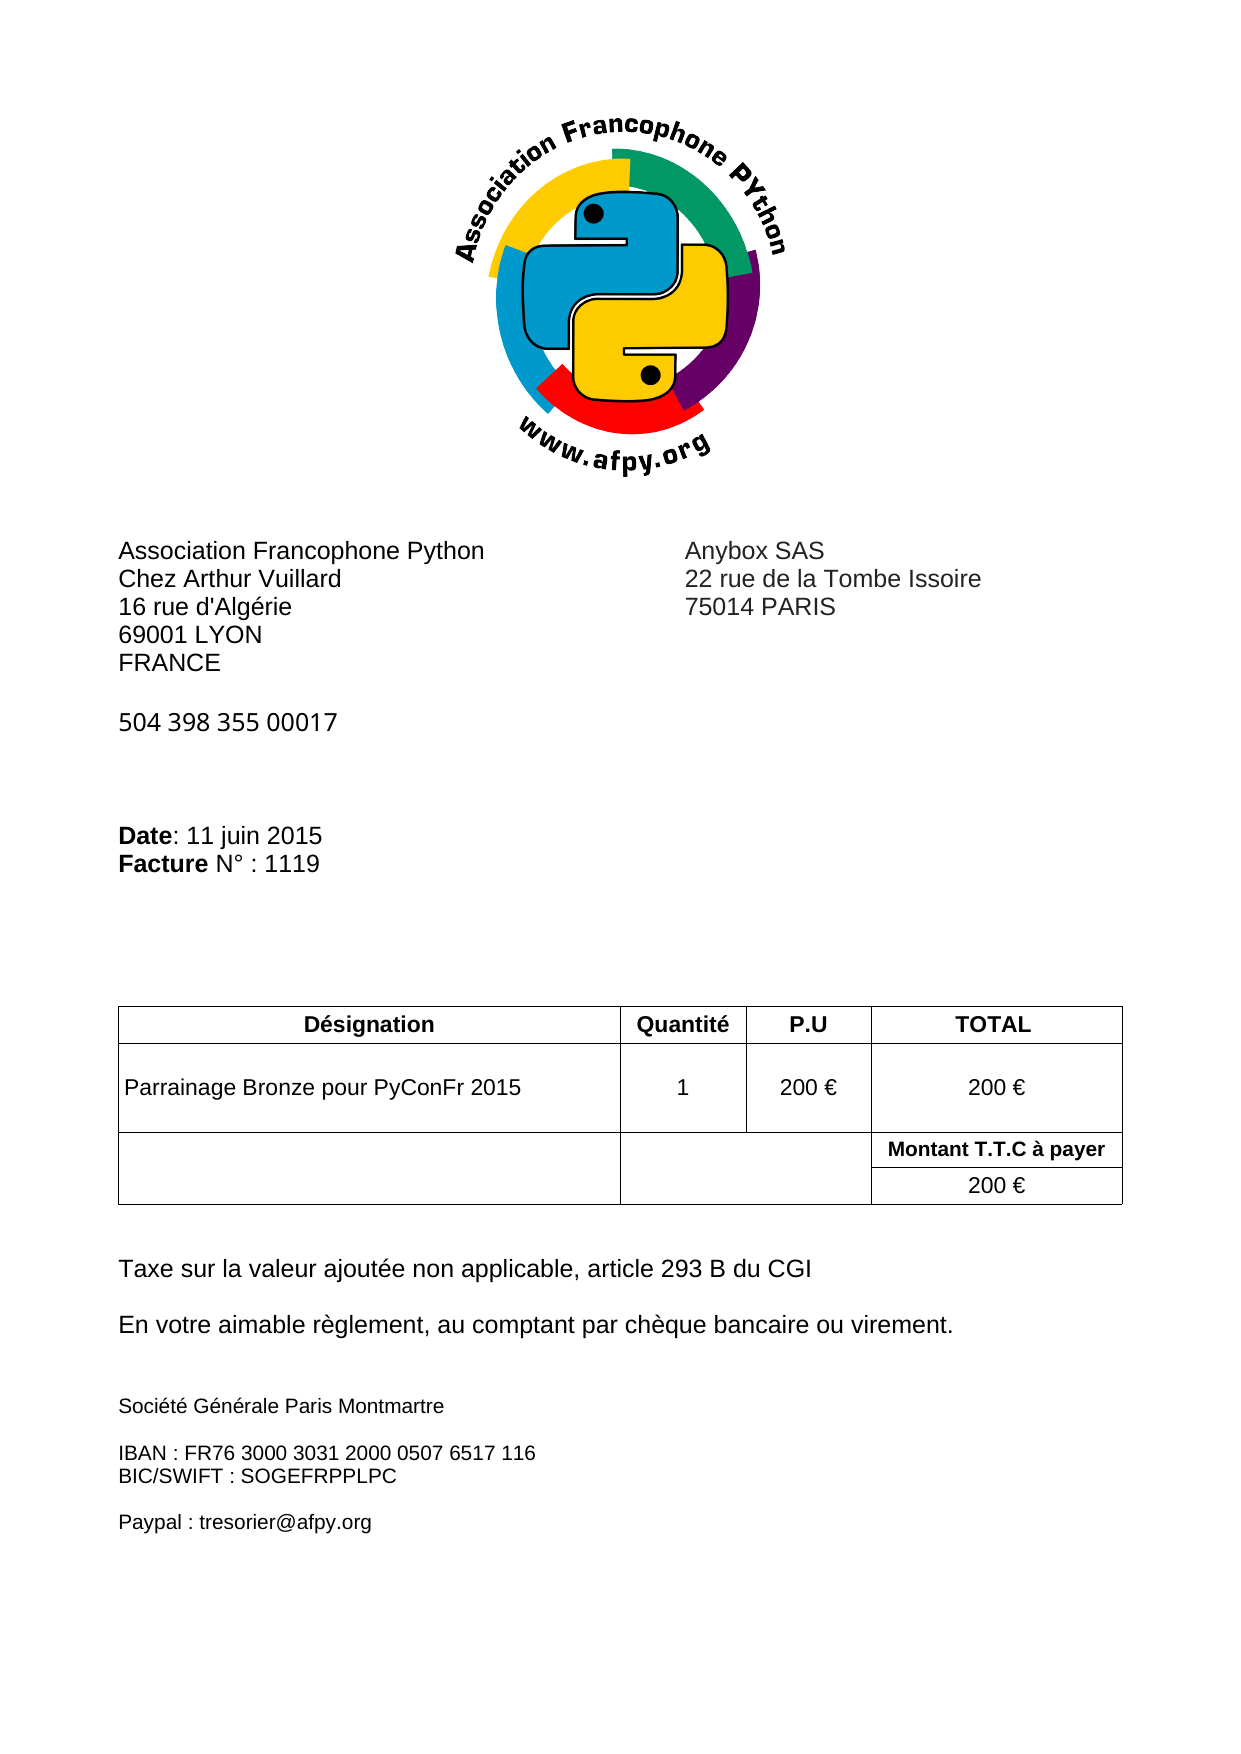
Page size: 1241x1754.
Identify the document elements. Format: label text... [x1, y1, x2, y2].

table_header [119, 1133, 620, 1204]
table_header P.U [747, 1007, 871, 1043]
table_cell 200 € [747, 1044, 871, 1132]
table_header Quantité [621, 1007, 746, 1043]
table_header Anybox SAS 22 rue de la Tombe Issoire 75014 PARIS [685, 537, 1122, 738]
text En votre aimable règlement, au comptant par chèque bancaire ou virement. [118, 1311, 1122, 1339]
text Paypal : tresorier@afpy.org [118, 1511, 1122, 1534]
text IBAN : FR76 3000 3031 2000 0507 6517 116 [118, 1441, 1122, 1464]
table_cell 200 € [872, 1168, 1122, 1204]
table_cell 1 [621, 1044, 746, 1132]
table_cell Parrainage Bronze pour PyConFr 2015 [119, 1044, 620, 1132]
text Date: 11 juin 2015 [118, 822, 1122, 850]
table_header Désignation [119, 1007, 620, 1043]
table_header Montant T.T.C à payer [872, 1133, 1122, 1167]
text Société Générale Paris Montmartre [118, 1395, 1122, 1418]
picture [455, 118, 785, 477]
table_cell 200 € [872, 1044, 1122, 1132]
text Taxe sur la valeur ajoutée non applicable, article 293 B du CGI [118, 1255, 1122, 1283]
text BIC/SWIFT : SOGEFRPPLPC [118, 1464, 1122, 1488]
table_header [621, 1133, 871, 1204]
table_header TOTAL [872, 1007, 1122, 1043]
table_header Association Francophone Python Chez Arthur Vuillard 16 rue d'Algérie 69001 LYON FRANCE 504 398 355 00017 [118, 537, 535, 738]
table_header [535, 537, 684, 738]
text Facture N° : 1119 [118, 850, 1122, 878]
